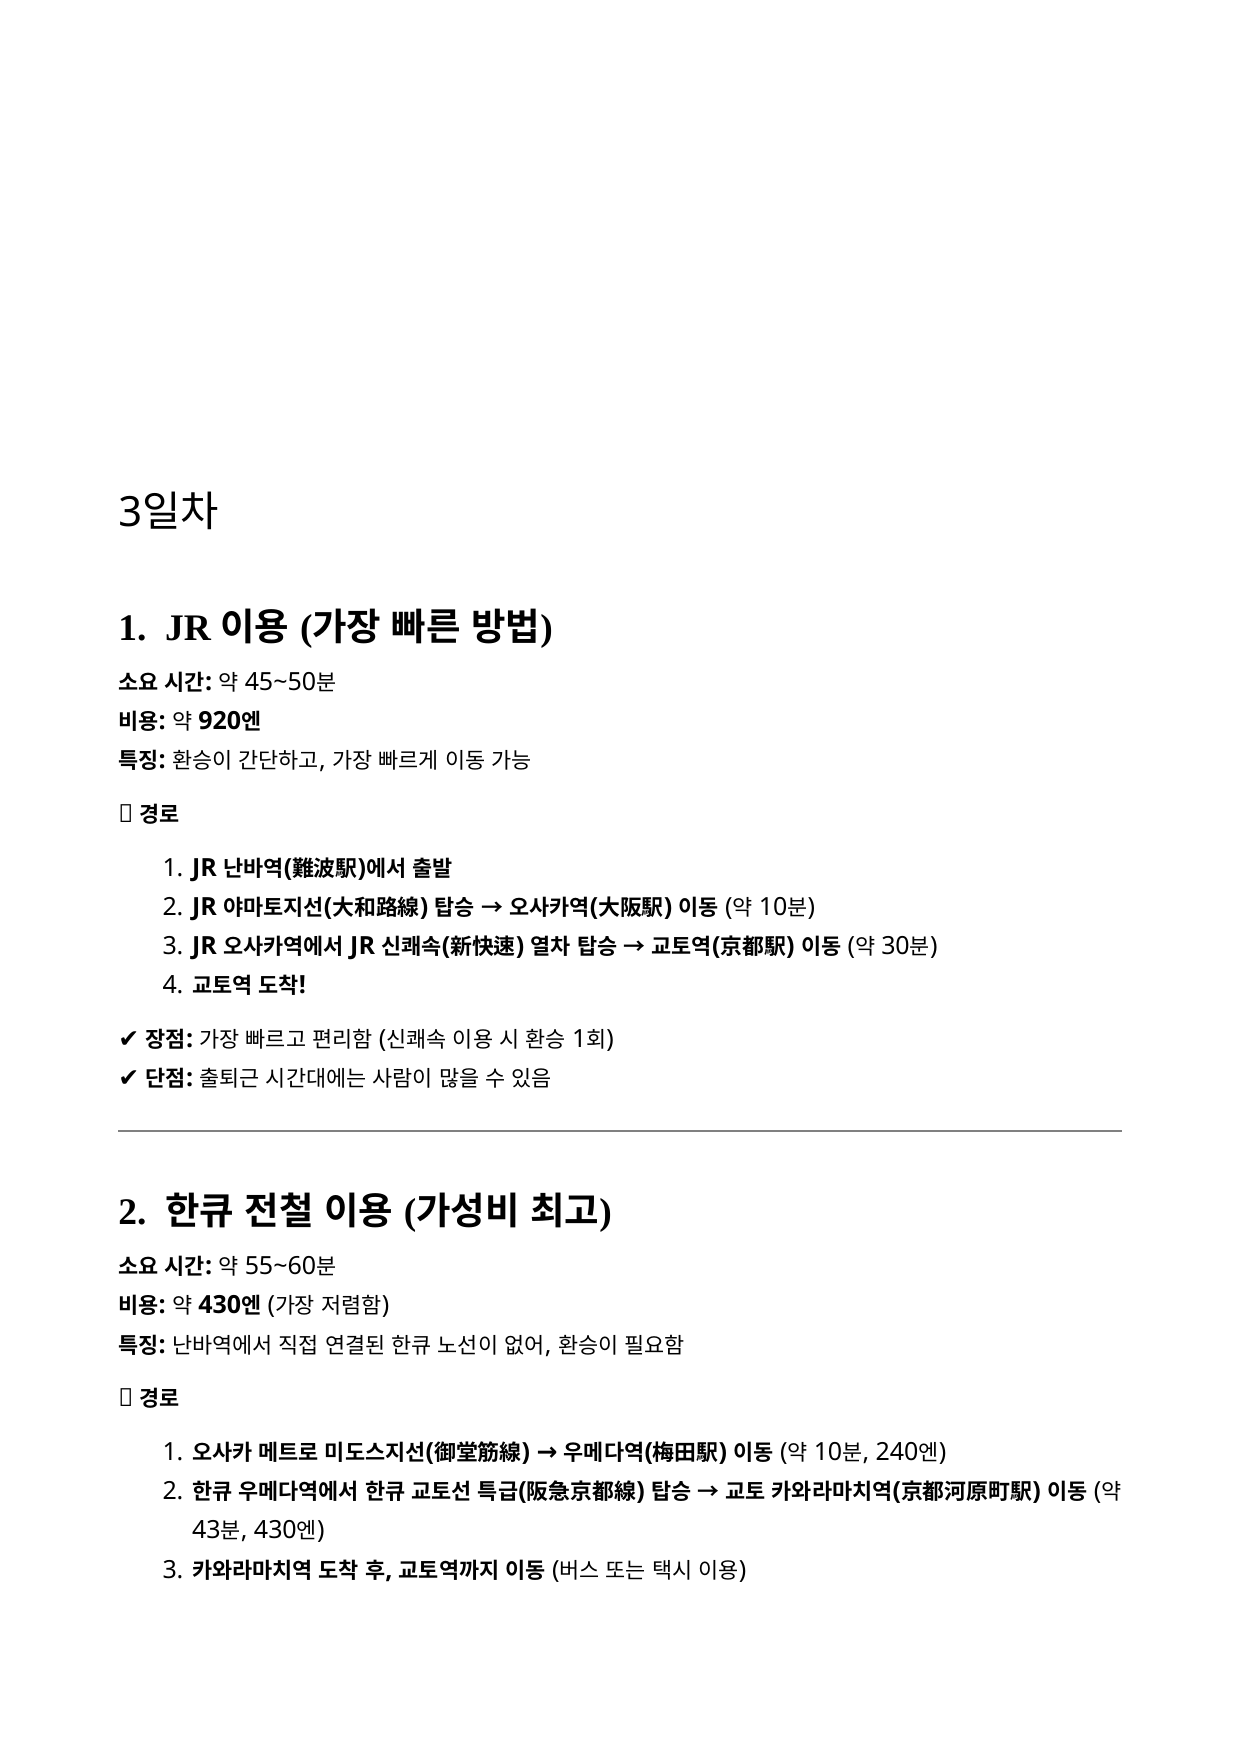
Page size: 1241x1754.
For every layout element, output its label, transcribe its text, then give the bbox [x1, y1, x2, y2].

list 한큐 우메다역에서 한큐 교토선 특급(阪急京都線) 탑승 → 교토 카와라마치역(京都河原町駅) 이동 (약 43분, 430엔) [162, 1473, 1122, 1546]
list 카와라마치역 도착 후, 교토역까지 이동 (버스 또는 택시 이용) [162, 1551, 1122, 1585]
text 📍 경로 [118, 1380, 1122, 1414]
text 📍 경로 [118, 796, 1122, 829]
list 교토역 도착! [162, 967, 1122, 1001]
text 소요 시간: 약 45~50분 비용: 약 920엔 특징: 환승이 간단하고, 가장 빠르게 이동 가능 [118, 663, 1122, 776]
text ✔️ 장점: 가장 빠르고 편리함 (신쾌속 이용 시 환승 1회) ✔️ 단점: 출퇴근 시간대에는 사람이 많을 수 있음 [118, 1021, 1122, 1094]
text 3일차 [118, 478, 1122, 539]
list JR 야마토지선(大和路線) 탑승 → 오사카역(大阪駅) 이동 (약 10분) [162, 888, 1122, 922]
list JR 난바역(難波駅)에서 출발 [162, 849, 1122, 883]
list 오사카 메트로 미도스지선(御堂筋線) → 우메다역(梅田駅) 이동 (약 10분, 240엔) [162, 1434, 1122, 1468]
list JR 오사카역에서 JR 신쾌속(新快速) 열차 탑승 → 교토역(京都駅) 이동 (약 30분) [162, 928, 1122, 962]
subtitle 1. JR 이용 (가장 빠른 방법) [118, 597, 1122, 651]
text 소요 시간: 약 55~60분 비용: 약 430엔 (가장 저렴함) 특징: 난바역에서 직접 연결된 한큐 노선이 없어, 환승이 필요함 [118, 1248, 1122, 1360]
subtitle 2. 한큐 전철 이용 (가성비 최고) [118, 1181, 1122, 1236]
